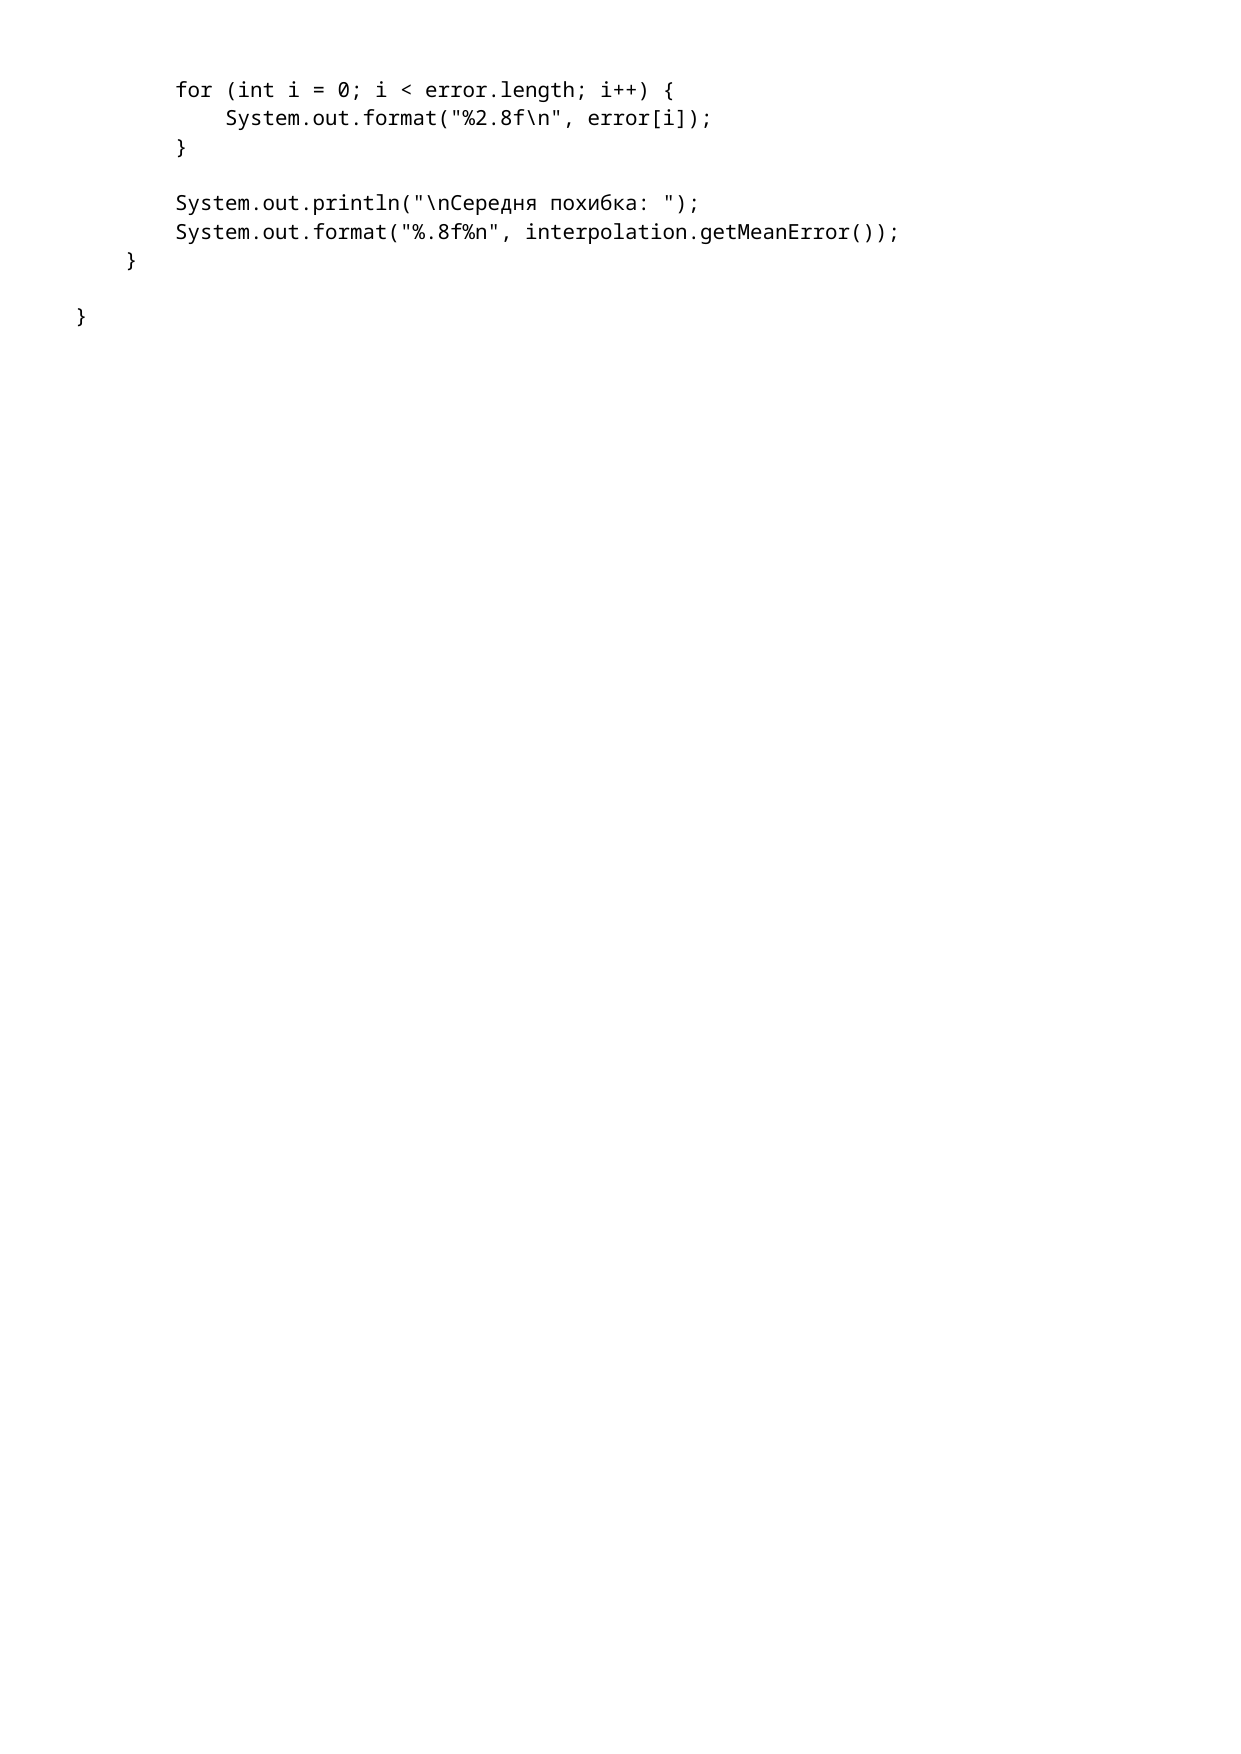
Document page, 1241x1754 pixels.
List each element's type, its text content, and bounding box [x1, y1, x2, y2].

text System.out.println("\nСередня похибка: "); [75, 188, 1165, 217]
text } [75, 302, 1165, 330]
text System.out.format("%.8f%n", interpolation.getMeanError()); [75, 217, 1165, 245]
text System.out.format("%2.8f\n", error[i]); [75, 103, 1165, 132]
text for (int i = 0; i < error.length; i++) { [75, 75, 1165, 103]
text } [75, 245, 1165, 274]
text } [75, 132, 1165, 160]
